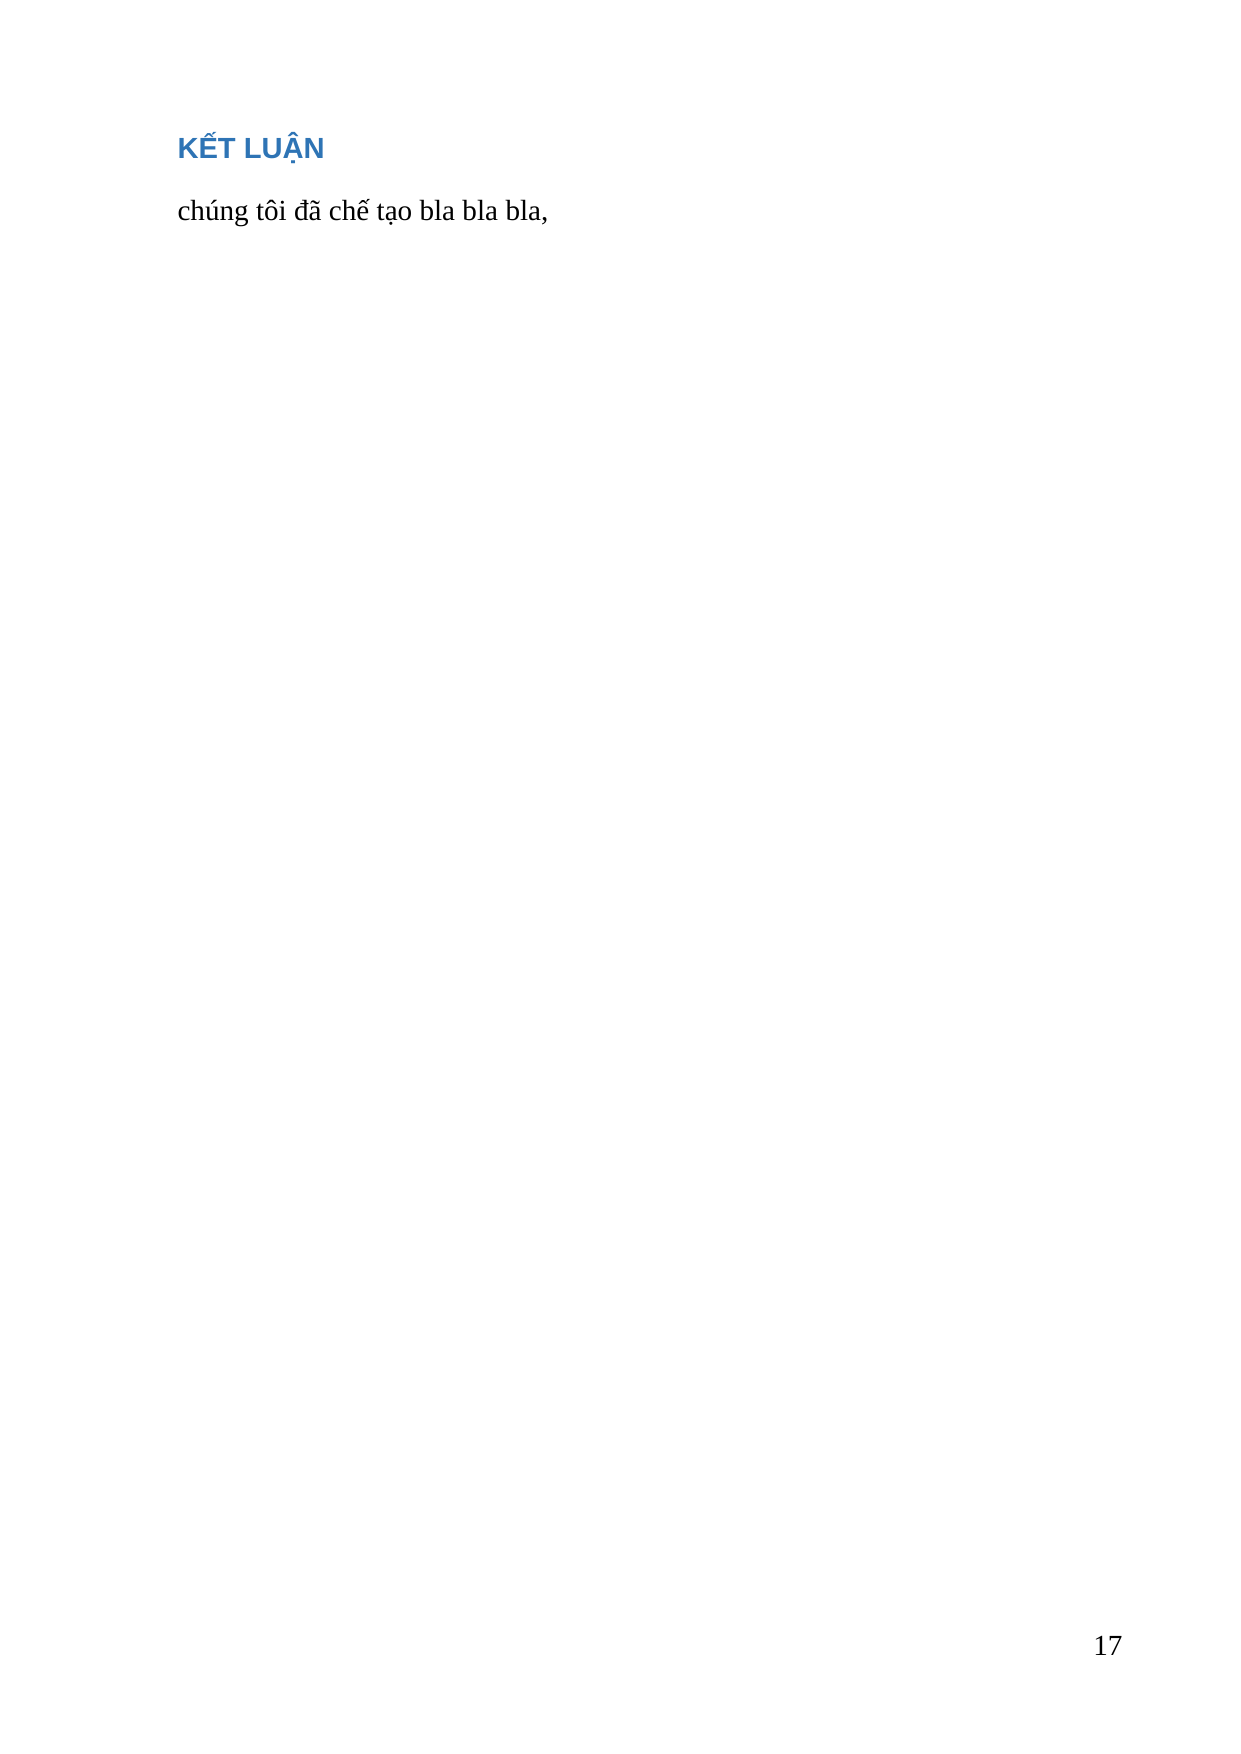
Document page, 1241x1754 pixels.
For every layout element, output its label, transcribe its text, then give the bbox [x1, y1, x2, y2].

text chúng tôi đã chế tạo bla bla bla, [177, 193, 1122, 227]
subtitle KẾT LUẬN [177, 131, 1122, 164]
